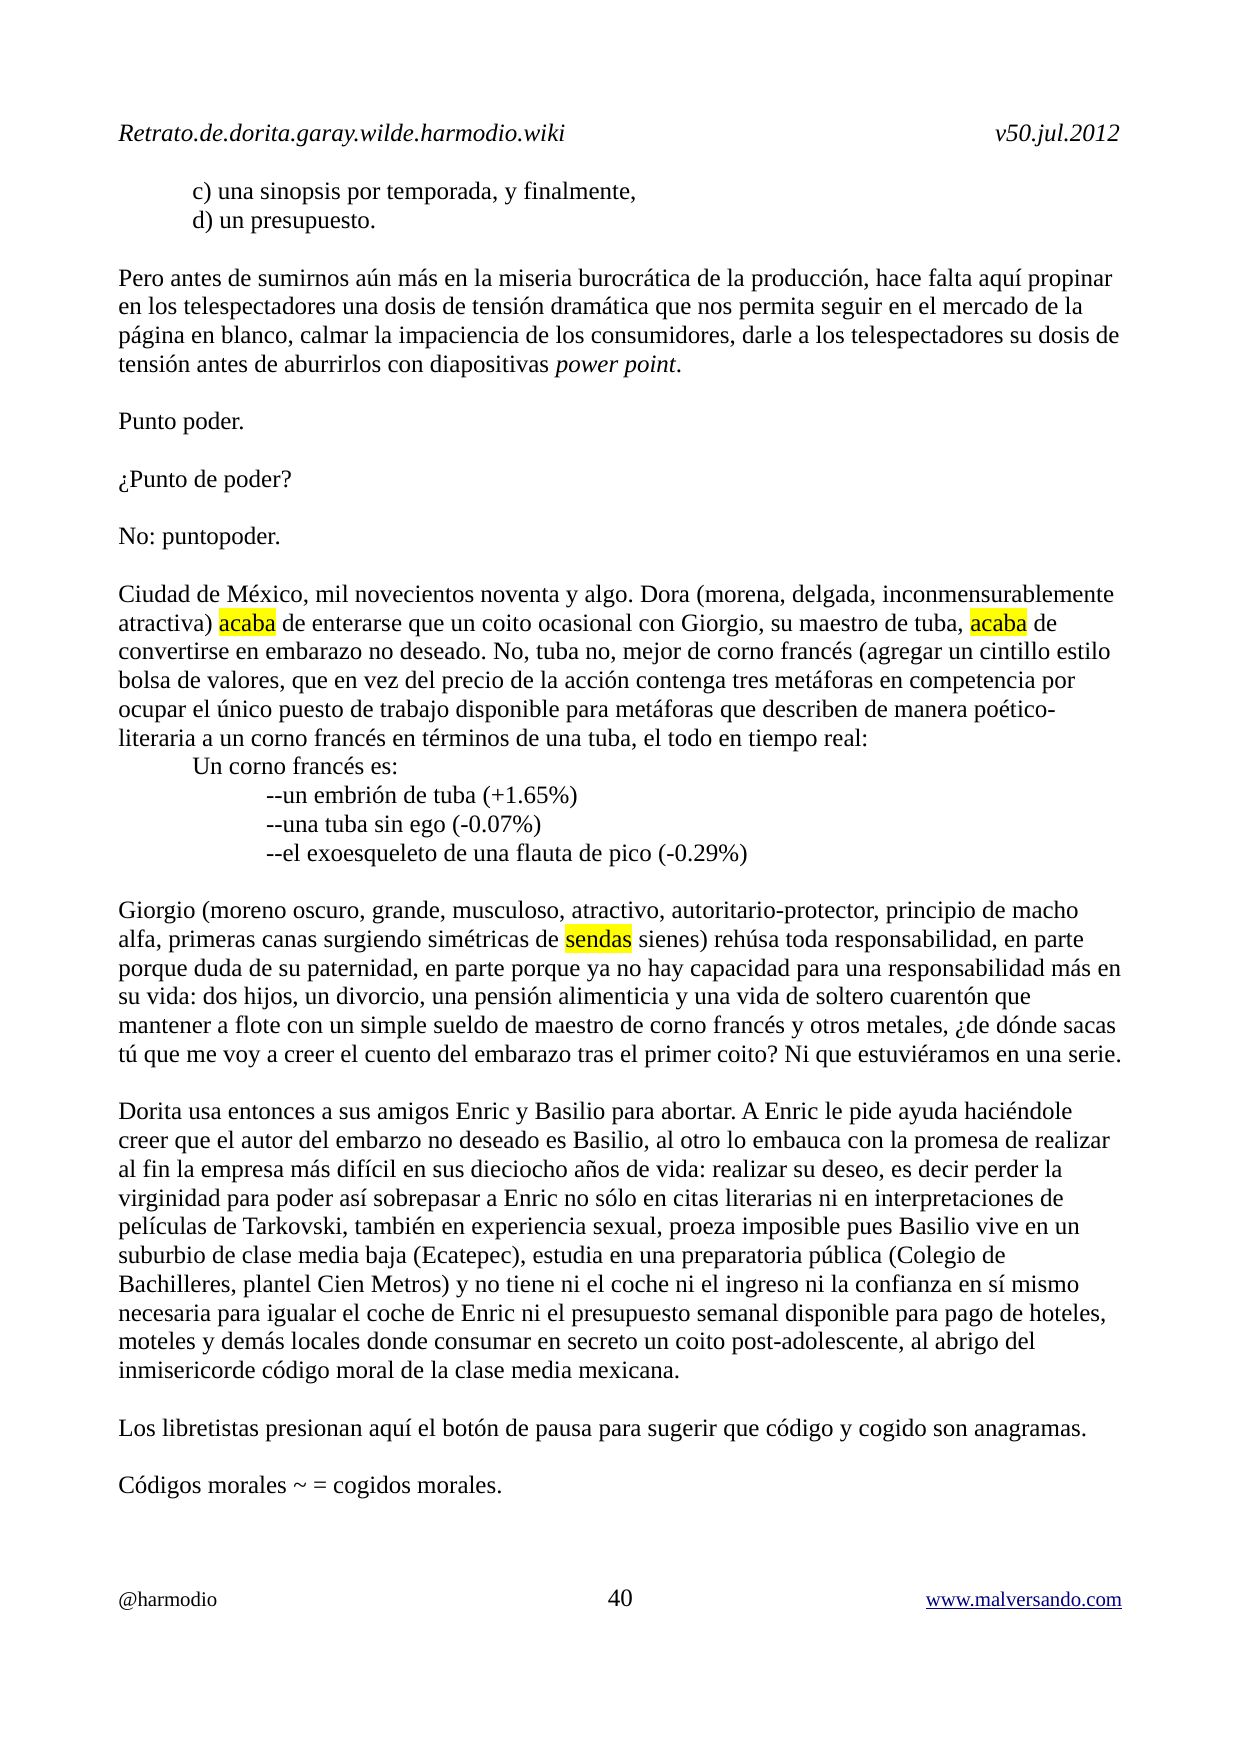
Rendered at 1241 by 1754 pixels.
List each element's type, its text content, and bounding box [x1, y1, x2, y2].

text c) una sinopsis por temporada, y finalmente, [118, 176, 1122, 205]
text Ciudad de México, mil novecientos noventa y algo. Dora (morena, delgada, inconmensurablemente atractiva) acaba de enterarse que un coito ocasional con Giorgio, su maestro de tuba, acaba de convertirse en embarazo no deseado. No, tuba no, mejor de corno francés (agregar un cintillo estilo bolsa de valores, que en vez del precio de la acción contenga tres metáforas en competencia por ocupar el único puesto de trabajo disponible para metáforas que describen de manera poético-literaria a un corno francés en términos de una tuba, el todo en tiempo real: [118, 579, 1122, 751]
text --el exoesqueleto de una flauta de pico (-0.29%) [118, 838, 1122, 866]
text ¿Punto de poder? [118, 464, 1122, 493]
text Dorita usa entonces a sus amigos Enric y Basilio para abortar. A Enric le pide ayuda haciéndole creer que el autor del embarzo no deseado es Basilio, al otro lo embauca con la promesa de realizar al fin la empresa más difícil en sus dieciocho años de vida: realizar su deseo, es decir perder la virginidad para poder así sobrepasar a Enric no sólo en citas literarias ni en interpretaciones de películas de Tarkovski, también en experiencia sexual, proeza imposible pues Basilio vive en un suburbio de clase media baja (Ecatepec), estudia en una preparatoria pública (Colegio de Bachilleres, plantel Cien Metros) y no tiene ni el coche ni el ingreso ni la confianza en sí mismo necesaria para igualar el coche de Enric ni el presupuesto semanal disponible para pago de hoteles, moteles y demás locales donde consumar en secreto un coito post-adolescente, al abrigo del inmisericorde código moral de la clase media mexicana. [118, 1096, 1122, 1384]
text --una tuba sin ego (-0.07%) [118, 809, 1122, 838]
text --un embrión de tuba (+1.65%) [118, 780, 1122, 809]
text Punto poder. [118, 406, 1122, 435]
text Los libretistas presionan aquí el botón de pausa para sugerir que código y cogido son anagramas. [118, 1413, 1122, 1441]
text Pero antes de sumirnos aún más en la miseria burocrática de la producción, hace falta aquí propinar en los telespectadores una dosis de tensión dramática que nos permita seguir en el mercado de la página en blanco, calmar la impaciencia de los consumidores, darle a los telespectadores su dosis de tensión antes de aburrirlos con diapositivas power point. [118, 263, 1122, 378]
text Giorgio (moreno oscuro, grande, musculoso, atractivo, autoritario-protector, principio de macho alfa, primeras canas surgiendo simétricas de sendas sienes) rehúsa toda responsabilidad, en parte porque duda de su paternidad, en parte porque ya no hay capacidad para una responsabilidad más en su vida: dos hijos, un divorcio, una pensión alimenticia y una vida de soltero cuarentón que mantener a flote con un simple sueldo de maestro de corno francés y otros metales, ¿de dónde sacas tú que me voy a creer el cuento del embarazo tras el primer coito? Ni que estuviéramos en una serie. [118, 895, 1122, 1068]
text Un corno francés es: [118, 751, 1122, 780]
text Códigos morales ~ = cogidos morales. [118, 1470, 1122, 1499]
text d) un presupuesto. [118, 205, 1122, 234]
text No: puntopoder. [118, 521, 1122, 550]
